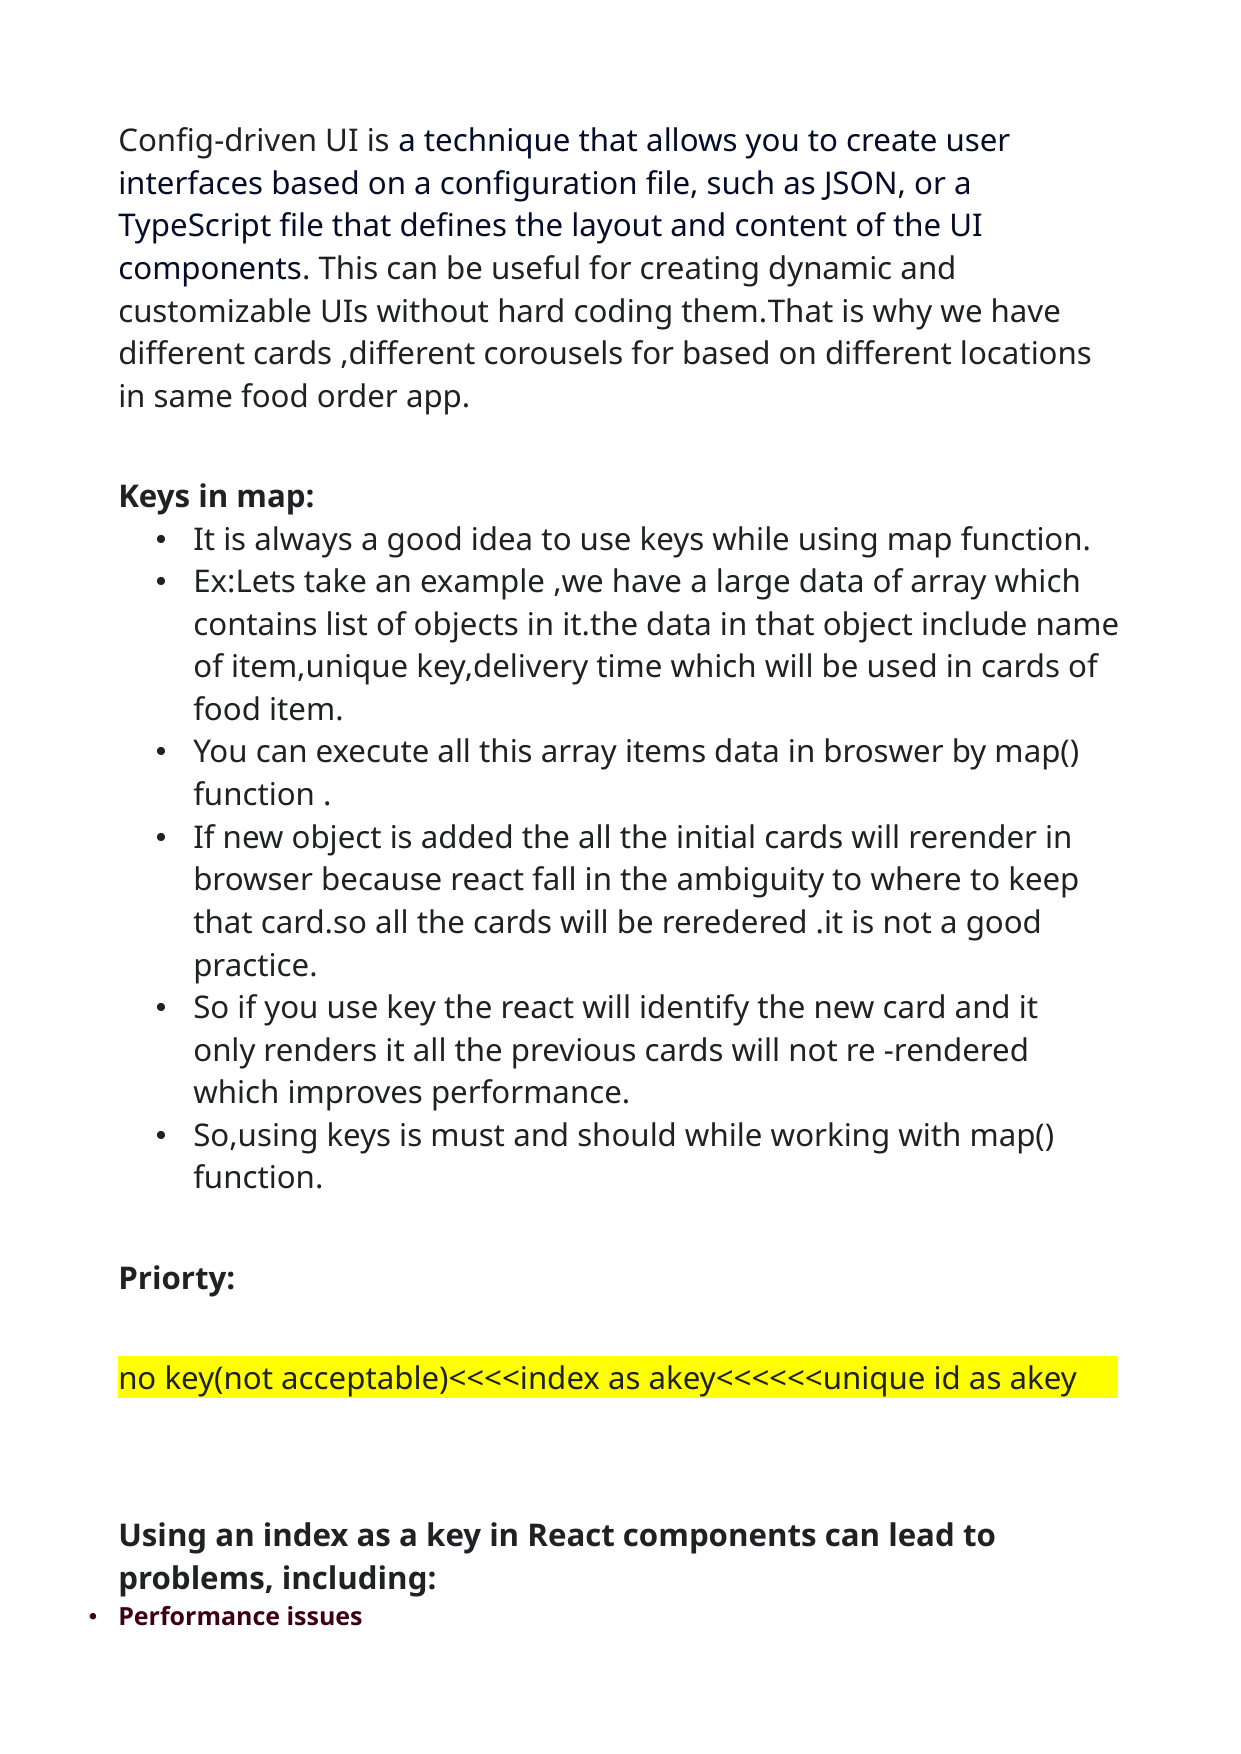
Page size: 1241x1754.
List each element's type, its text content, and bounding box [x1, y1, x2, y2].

list It is always a good idea to use keys while using map function. [156, 516, 1122, 559]
text no key(not acceptable)<<<<index as akey<<<<<<unique id as akey [118, 1356, 1122, 1398]
list only renders it all the previous cards will not re -rendered which improves performance. [156, 1028, 1122, 1113]
list If new object is added the all the initial cards will rerender in browser because react fall in the ambiguity to where to keep that card.so all the cards will be reredered .it is not a good practice. [156, 815, 1122, 985]
text Config-driven UI is a technique that allows you to create user interfaces based on a configuration file, such as JSON, or a TypeScript file that defines the layout and content of the UI components. This can be useful for creating dynamic and customizable UIs without hard coding them.That is why we have different cards ,different corousels for based on different locations in same food order app. [118, 118, 1122, 416]
list Performance issues [118, 1598, 1122, 1633]
list function. [156, 1156, 1122, 1198]
text Priorty: [118, 1256, 1122, 1298]
list So if you use key the react will identify the new card and it [156, 985, 1122, 1028]
list So,using keys is must and should while working with map() [156, 1113, 1122, 1156]
text Using an index as a key in React components can lead to problems, including: [118, 1513, 1122, 1598]
list Ex:Lets take an example ,we have a large data of array which contains list of objects in it.the data in that object include name of item,unique key,delivery time which will be used in cards of food item. [156, 559, 1122, 729]
list You can execute all this array items data in broswer by map() function . [156, 729, 1122, 815]
text Keys in map: [118, 474, 1122, 516]
